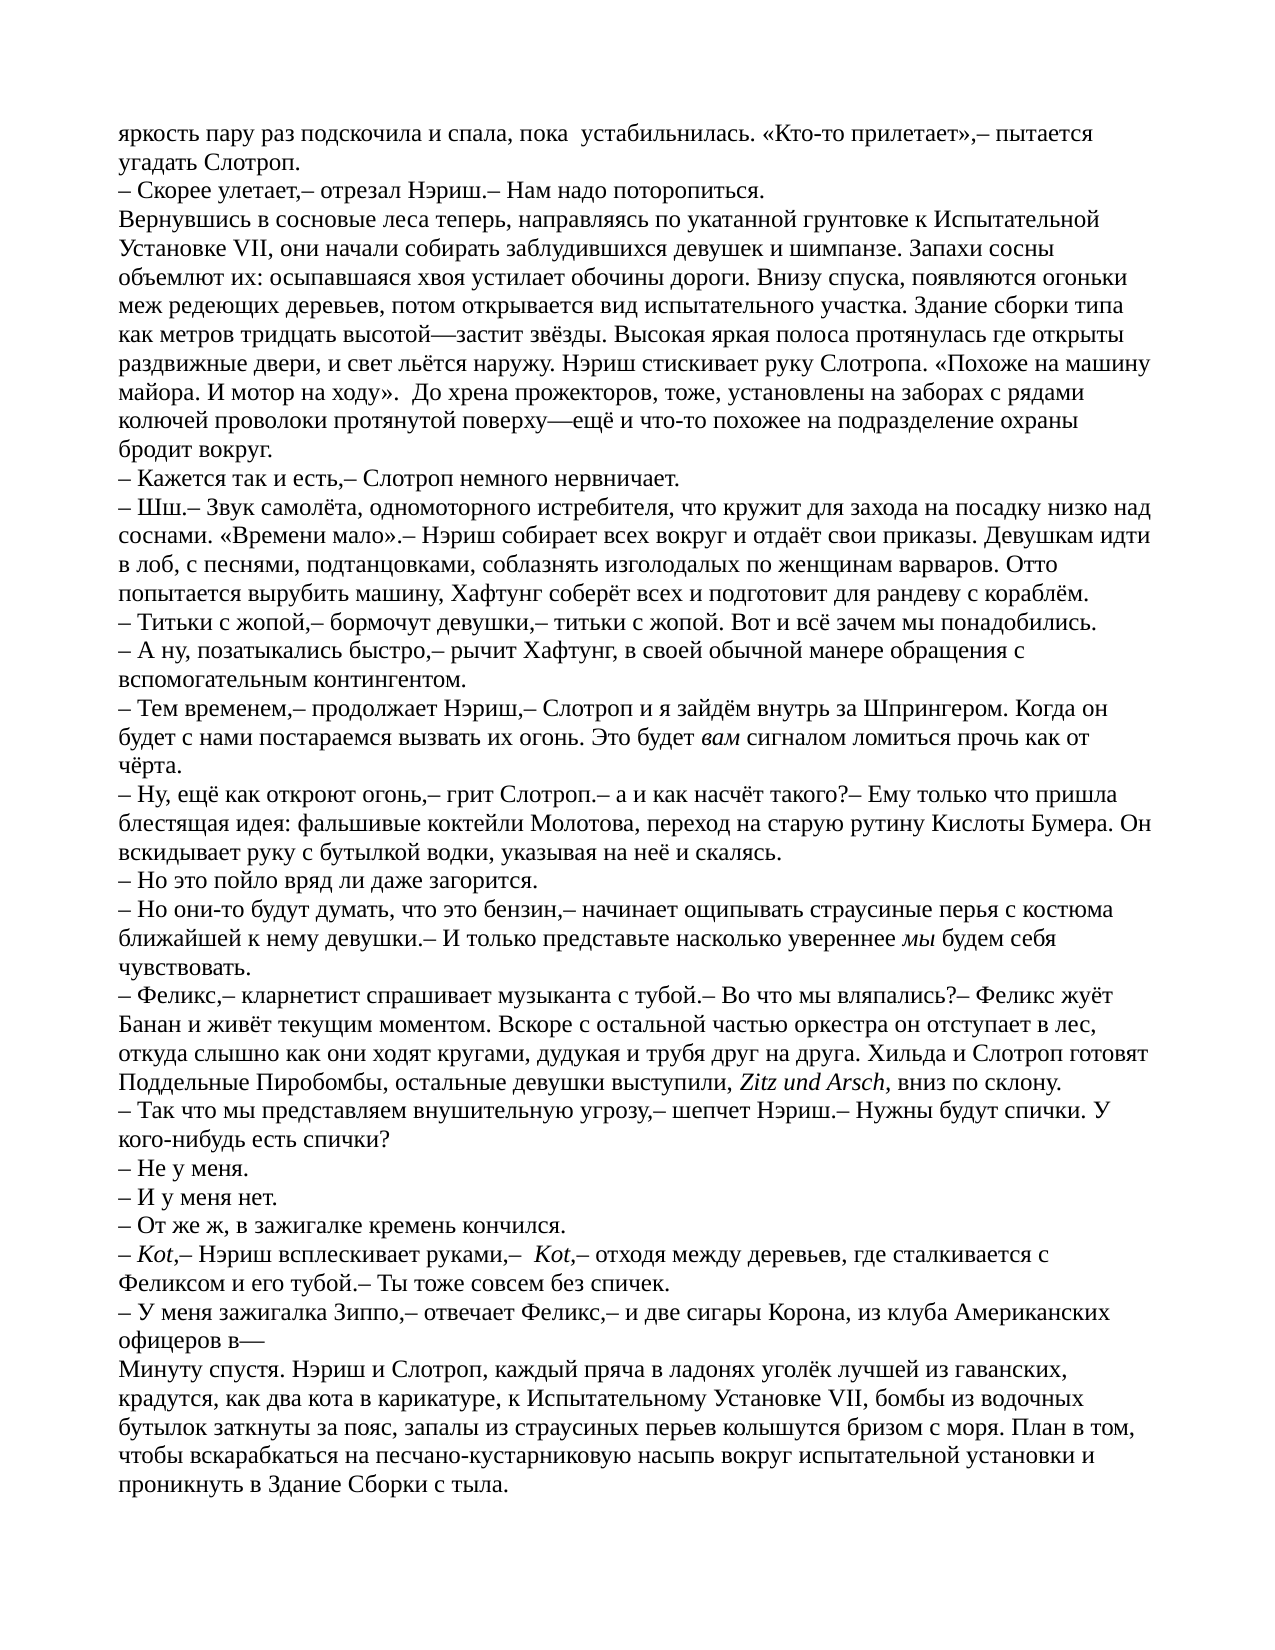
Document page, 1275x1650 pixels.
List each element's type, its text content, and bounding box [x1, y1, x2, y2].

text яркость пару раз подскочила и спала, пока устабильнилась. «Кто-то прилетает»,– пытается угадать Слотроп. [118, 118, 1157, 176]
text – Но это пойло вряд ли даже загорится. [118, 866, 1157, 894]
text – Тем временем,– продолжает Нэриш,– Слотроп и я зайдём внутрь за Шпрингером. Когда он будет с нами постараемся вызвать их огонь. Это будет вам сигналом ломиться прочь как от чёрта. [118, 693, 1157, 779]
text – Шш.– Звук самолёта, одномоторного истребителя, что кружит для захода на посадку низко над соснами. «Времени мало».– Нэриш собирает всех вокруг и отдаёт свои приказы. Девушкам идти в лоб, с песнями, подтанцовками, соблазнять изголодалых по женщинам варваров. Отто попытается вырубить машину, Хафтунг соберёт всех и подготовит для рандеву с кораблём. [118, 492, 1157, 607]
text – И у меня нет. [118, 1182, 1157, 1211]
text – Но они-то будут думать, что это бензин,– начинает ощипывать страусиные перья с костюма ближайшей к нему девушки.– И только представьте насколько увереннее мы будем себя чувствовать. [118, 894, 1157, 981]
text – У меня зажигалка Зиппо,– отвечает Феликс,– и две сигары Корона, из клуба Американских офицеров в— [118, 1297, 1157, 1354]
text – А ну, позатыкались быстро,– рычит Хафтунг, в своей обычной манере обращения с вспомогательным контингентом. [118, 636, 1157, 693]
text – Титьки с жопой,– бормочут девушки,– титьки с жопой. Вот и всё зачем мы понадобились. [118, 607, 1157, 636]
text – Так что мы представляем внушительную угрозу,– шепчет Нэриш.– Нужны будут спички. У кого-нибудь есть спички? [118, 1096, 1157, 1153]
text – Феликс,– кларнетист спрашивает музыканта с тубой.– Во что мы вляпались?– Феликс жуёт Банан и живёт текущим моментом. Вскоре с остальной частью оркестра он отступает в лес, откуда слышно как они ходят кругами, дудукая и трубя друг на друга. Хильда и Слотроп готовят Поддельные Пиробомбы, остальные девушки выступили, Zitz und Arsch, вниз по склону. [118, 981, 1157, 1096]
text – Скорее улетает,– отрезал Нэриш.– Нам надо поторопиться. [118, 176, 1157, 204]
text – Kot,– Нэриш всплескивает руками,– Kot,– отходя между деревьев, где сталкивается с Феликсом и его тубой.– Ты тоже совсем без спичек. [118, 1239, 1157, 1297]
text – От же ж, в зажигалке кремень кончился. [118, 1211, 1157, 1239]
text – Кажется так и есть,– Слотроп немного нервничает. [118, 463, 1157, 492]
text Минуту спустя. Нэриш и Слотроп, каждый пряча в ладонях уголёк лучшей из гаванских, крадутся, как два кота в карикатуре, к Испытательному Установке VII, бомбы из водочных бутылок заткнуты за пояс, запалы из страусиных перьев колышутся бризом с моря. План в том, чтобы вскарабкаться на песчано-кустарниковую насыпь вокруг испытательной установки и проникнуть в Здание Сборки с тыла. [118, 1354, 1157, 1498]
text – Ну, ещё как откроют огонь,– грит Слотроп.– а и как насчёт такого?– Ему только что пришла блестящая идея: фальшивые коктейли Молотова, переход на старую рутину Кислоты Бумера. Он вскидывает руку с бутылкой водки, указывая на неё и скалясь. [118, 779, 1157, 866]
text Вернувшись в сосновые леса теперь, направляясь по укатанной грунтовке к Испытательной Установке VII, они начали собирать заблудившихся девушек и шимпанзе. Запахи сосны объемлют их: осыпавшаяся хвоя устилает обочины дороги. Внизу спуска, появляются огоньки меж редеющих деревьев, потом открывается вид испытательного участка. Здание сборки типа как метров тридцать высотой—застит звёзды. Высокая яркая полоса протянулась где открыты раздвижные двери, и свет льётся наружу. Нэриш стискивает руку Слотропа. «Похоже на машину майора. И мотор на ходу». До хрена прожекторов, тоже, установлены на заборах с рядами колючей проволоки протянутой поверху—ещё и что-то похожее на подразделение охраны бродит вокруг. [118, 204, 1157, 463]
text – Не у меня. [118, 1153, 1157, 1182]
